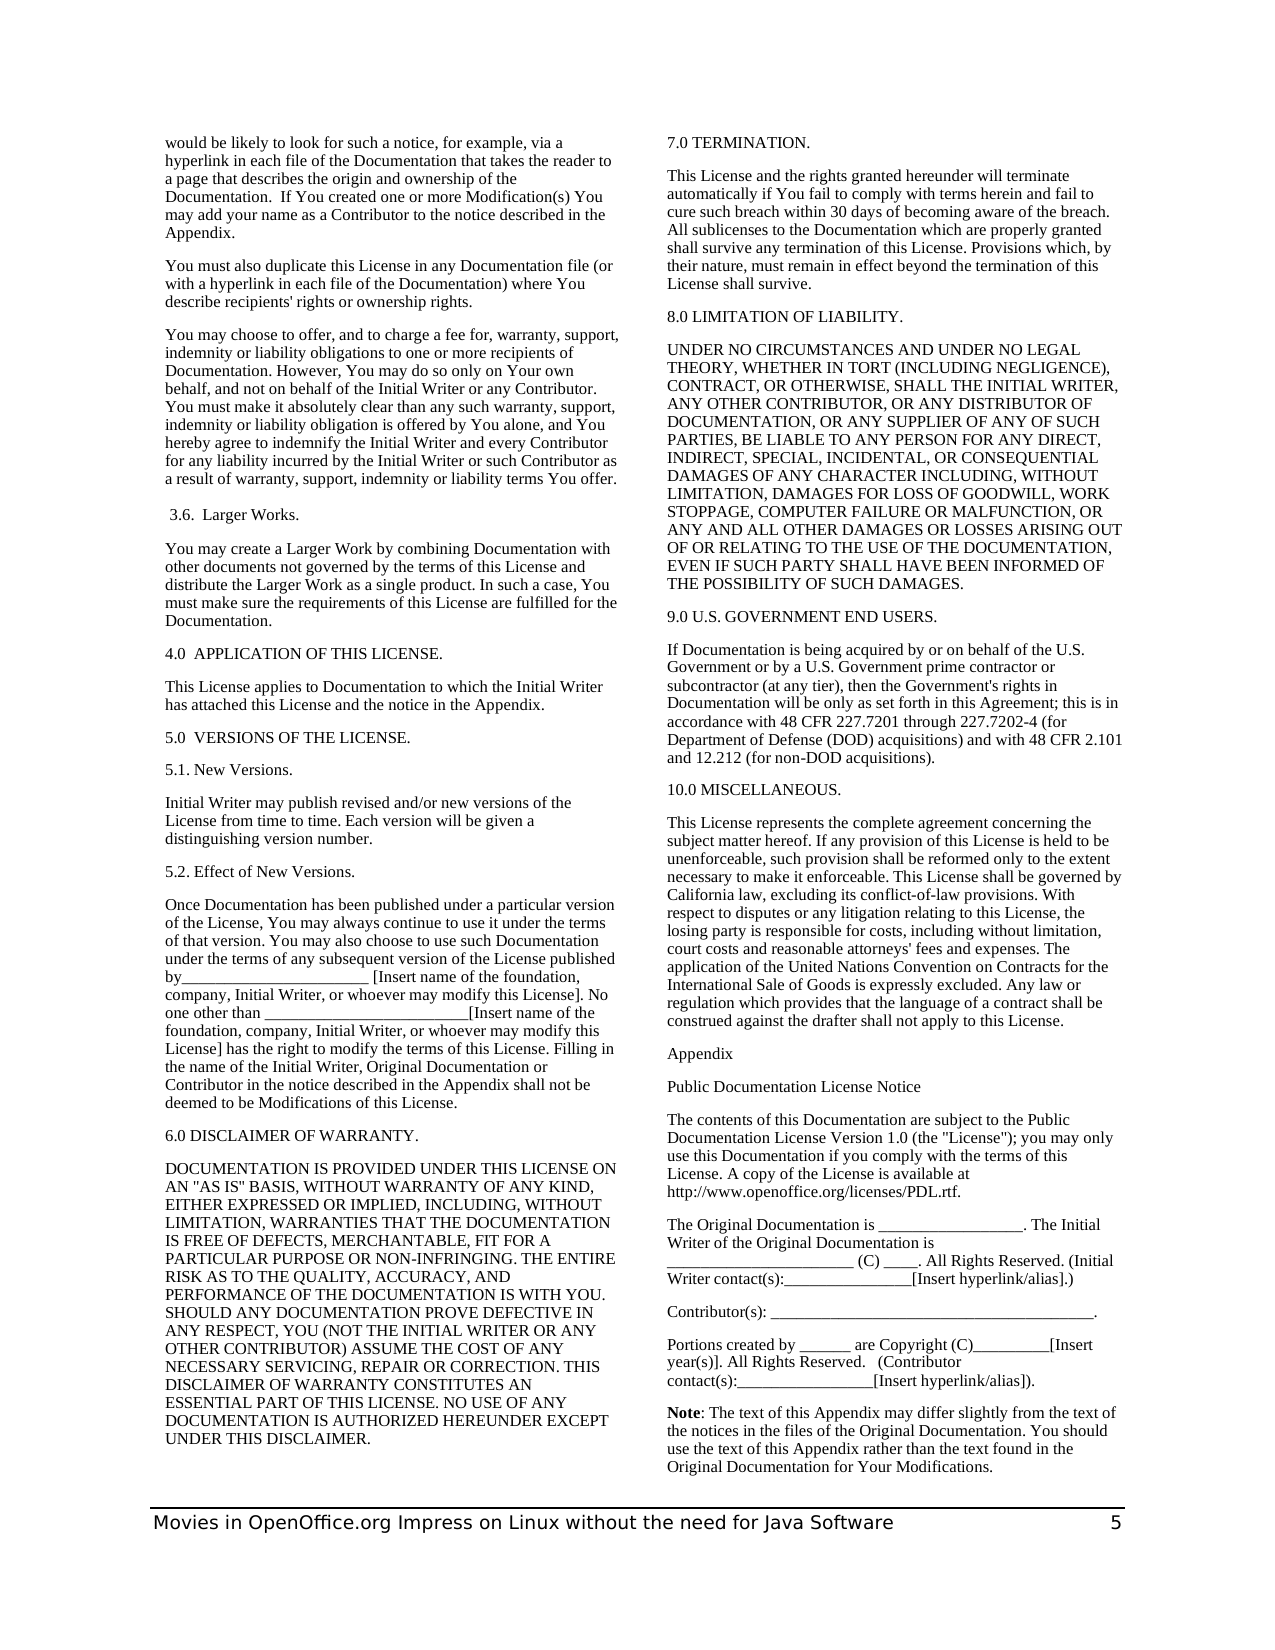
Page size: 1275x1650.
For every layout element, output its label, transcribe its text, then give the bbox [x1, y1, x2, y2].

text 7.0 TERMINATION. [667, 134, 1125, 152]
text This License and the rights granted hereunder will terminate automatically if You fail to comply with terms herein and fail to cure such breach within 30 days of becoming aware of the breach. All sublicenses to the Documentation which are properly granted shall survive any termination of this License. Provisions which, by their nature, must remain in effect beyond the termination of this License shall survive. [667, 167, 1125, 293]
text This License applies to Documentation to which the Initial Writer has attached this License and the notice in the Appendix. [165, 678, 623, 714]
text 10.0 MISCELLANEOUS. [667, 781, 1125, 799]
text UNDER NO CIRCUMSTANCES AND UNDER NO LEGAL THEORY, WHETHER IN TORT (INCLUDING NEGLIGENCE), CONTRACT, OR OTHERWISE, SHALL THE INITIAL WRITER, ANY OTHER CONTRIBUTOR, OR ANY DISTRIBUTOR OF DOCUMENTATION, OR ANY SUPPLIER OF ANY OF SUCH PARTIES, BE LIABLE TO ANY PERSON FOR ANY DIRECT, INDIRECT, SPECIAL, INCIDENTAL, OR CONSEQUENTIAL DAMAGES OF ANY CHARACTER INCLUDING, WITHOUT LIMITATION, DAMAGES FOR LOSS OF GOODWILL, WORK STOPPAGE, COMPUTER FAILURE OR MALFUNCTION, OR ANY AND ALL OTHER DAMAGES OR LOSSES ARISING OUT OF OR RELATING TO THE USE OF THE DOCUMENTATION, EVEN IF SUCH PARTY SHALL HAVE BEEN INFORMED OF THE POSSIBILITY OF SUCH DAMAGES. [667, 341, 1125, 593]
text You may choose to offer, and to charge a fee for, warranty, support, indemnity or liability obligations to one or more recipients of Documentation. However, You may do so only on Your own behalf, and not on behalf of the Initial Writer or any Contributor. You must make it absolutely clear than any such warranty, support, indemnity or liability obligation is offered by You alone, and You hereby agree to indemnify the Initial Writer and every Contributor for any liability incurred by the Initial Writer or such Contributor as a result of warranty, support, indemnity or liability terms You offer. [165, 326, 623, 488]
text Contributor(s): ______________________________________. [667, 1303, 1125, 1321]
text You may create a Larger Work by combining Documentation with other documents not governed by the terms of this License and distribute the Larger Work as a single product. In such a case, You must make sure the requirements of this License are fulfilled for the Documentation. [165, 540, 623, 630]
text This License represents the complete agreement concerning the subject matter hereof. If any provision of this License is held to be unenforceable, such provision shall be reformed only to the extent necessary to make it enforceable. This License shall be governed by California law, excluding its conflict-of-law provisions. With respect to disputes or any litigation relating to this License, the losing party is responsible for costs, including without limitation, court costs and reasonable attorneys' fees and expenses. The application of the United Nations Convention on Contracts for the International Sale of Goods is expressly excluded. Any law or regulation which provides that the language of a contract shall be construed against the drafter shall not apply to this License. [667, 814, 1125, 1030]
text The Original Documentation is _________________. The Initial Writer of the Original Documentation is ______________________ (C) ____. All Rights Reserved. (Initial Writer contact(s):_______________[Insert hyperlink/alias].) [667, 1216, 1125, 1288]
text Public Documentation License Notice [667, 1078, 1125, 1096]
text 5.1. New Versions. [165, 761, 623, 779]
text 4.0 APPLICATION OF THIS LICENSE. [165, 645, 623, 663]
text Portions created by ______ are Copyright (C)_________[Insert year(s)]. All Rights Reserved. (Contributor contact(s):________________[Insert hyperlink/alias]). [667, 1335, 1125, 1389]
text 9.0 U.S. GOVERNMENT END USERS. [667, 608, 1125, 626]
text would be likely to look for such a notice, for example, via a hyperlink in each file of the Documentation that takes the reader to a page that describes the origin and ownership of the Documentation. If You created one or more Modification(s) You may add your name as a Contributor to the notice described in the Appendix. [165, 134, 623, 242]
text If Documentation is being acquired by or on behalf of the U.S. Government or by a U.S. Government prime contractor or subcontractor (at any tier), then the Government's rights in Documentation will be only as set forth in this Agreement; this is in accordance with 48 CFR 227.7201 through 227.7202-4 (for Department of Defense (DOD) acquisitions) and with 48 CFR 2.101 and 12.212 (for non-DOD acquisitions). [667, 640, 1125, 767]
text 5.0 VERSIONS OF THE LICENSE. [165, 728, 623, 747]
text 6.0 DISCLAIMER OF WARRANTY. [165, 1127, 623, 1145]
text The contents of this Documentation are subject to the Public Documentation License Version 1.0 (the "License"); you may only use this Documentation if you comply with the terms of this License. A copy of the License is available at http://www.openoffice.org/licenses/PDL.rtf. [667, 1111, 1125, 1201]
text You must also duplicate this License in any Documentation file (or with a hyperlink in each file of the Documentation) where You describe recipients' rights or ownership rights. [165, 257, 623, 311]
text Initial Writer may publish revised and/or new versions of the License from time to time. Each version will be given a distinguishing version number. [165, 794, 623, 848]
text Once Documentation has been published under a particular version of the License, You may always continue to use it under the terms of that version. You may also choose to use such Documentation under the terms of any subsequent version of the License published by______________________ [Insert name of the foundation, company, Initial Writer, or whoever may modify this License]. No one other than ________________________[Insert name of the foundation, company, Initial Writer, or whoever may modify this License] has the right to modify the terms of this License. Filling in the name of the Initial Writer, Original Documentation or Contributor in the notice described in the Appendix shall not be deemed to be Modifications of this License. [165, 896, 623, 1112]
text DOCUMENTATION IS PROVIDED UNDER THIS LICENSE ON AN "AS IS'' BASIS, WITHOUT WARRANTY OF ANY KIND, EITHER EXPRESSED OR IMPLIED, INCLUDING, WITHOUT LIMITATION, WARRANTIES THAT THE DOCUMENTATION IS FREE OF DEFECTS, MERCHANTABLE, FIT FOR A PARTICULAR PURPOSE OR NON-INFRINGING. THE ENTIRE RISK AS TO THE QUALITY, ACCURACY, AND PERFORMANCE OF THE DOCUMENTATION IS WITH YOU. SHOULD ANY DOCUMENTATION PROVE DEFECTIVE IN ANY RESPECT, YOU (NOT THE INITIAL WRITER OR ANY OTHER CONTRIBUTOR) ASSUME THE COST OF ANY NECESSARY SERVICING, REPAIR OR CORRECTION. THIS DISCLAIMER OF WARRANTY CONSTITUTES AN ESSENTIAL PART OF THIS LICENSE. NO USE OF ANY DOCUMENTATION IS AUTHORIZED HEREUNDER EXCEPT UNDER THIS DISCLAIMER. [165, 1160, 623, 1448]
text Appendix [667, 1045, 1125, 1063]
text 5.2. Effect of New Versions. [165, 863, 623, 881]
text 8.0 LIMITATION OF LIABILITY. [667, 308, 1125, 326]
text 3.6. Larger Works. [165, 503, 623, 525]
text Note: The text of this Appendix may differ slightly from the text of the notices in the files of the Original Documentation. You should use the text of this Appendix rather than the text found in the Original Documentation for Your Modifications. [667, 1404, 1125, 1476]
